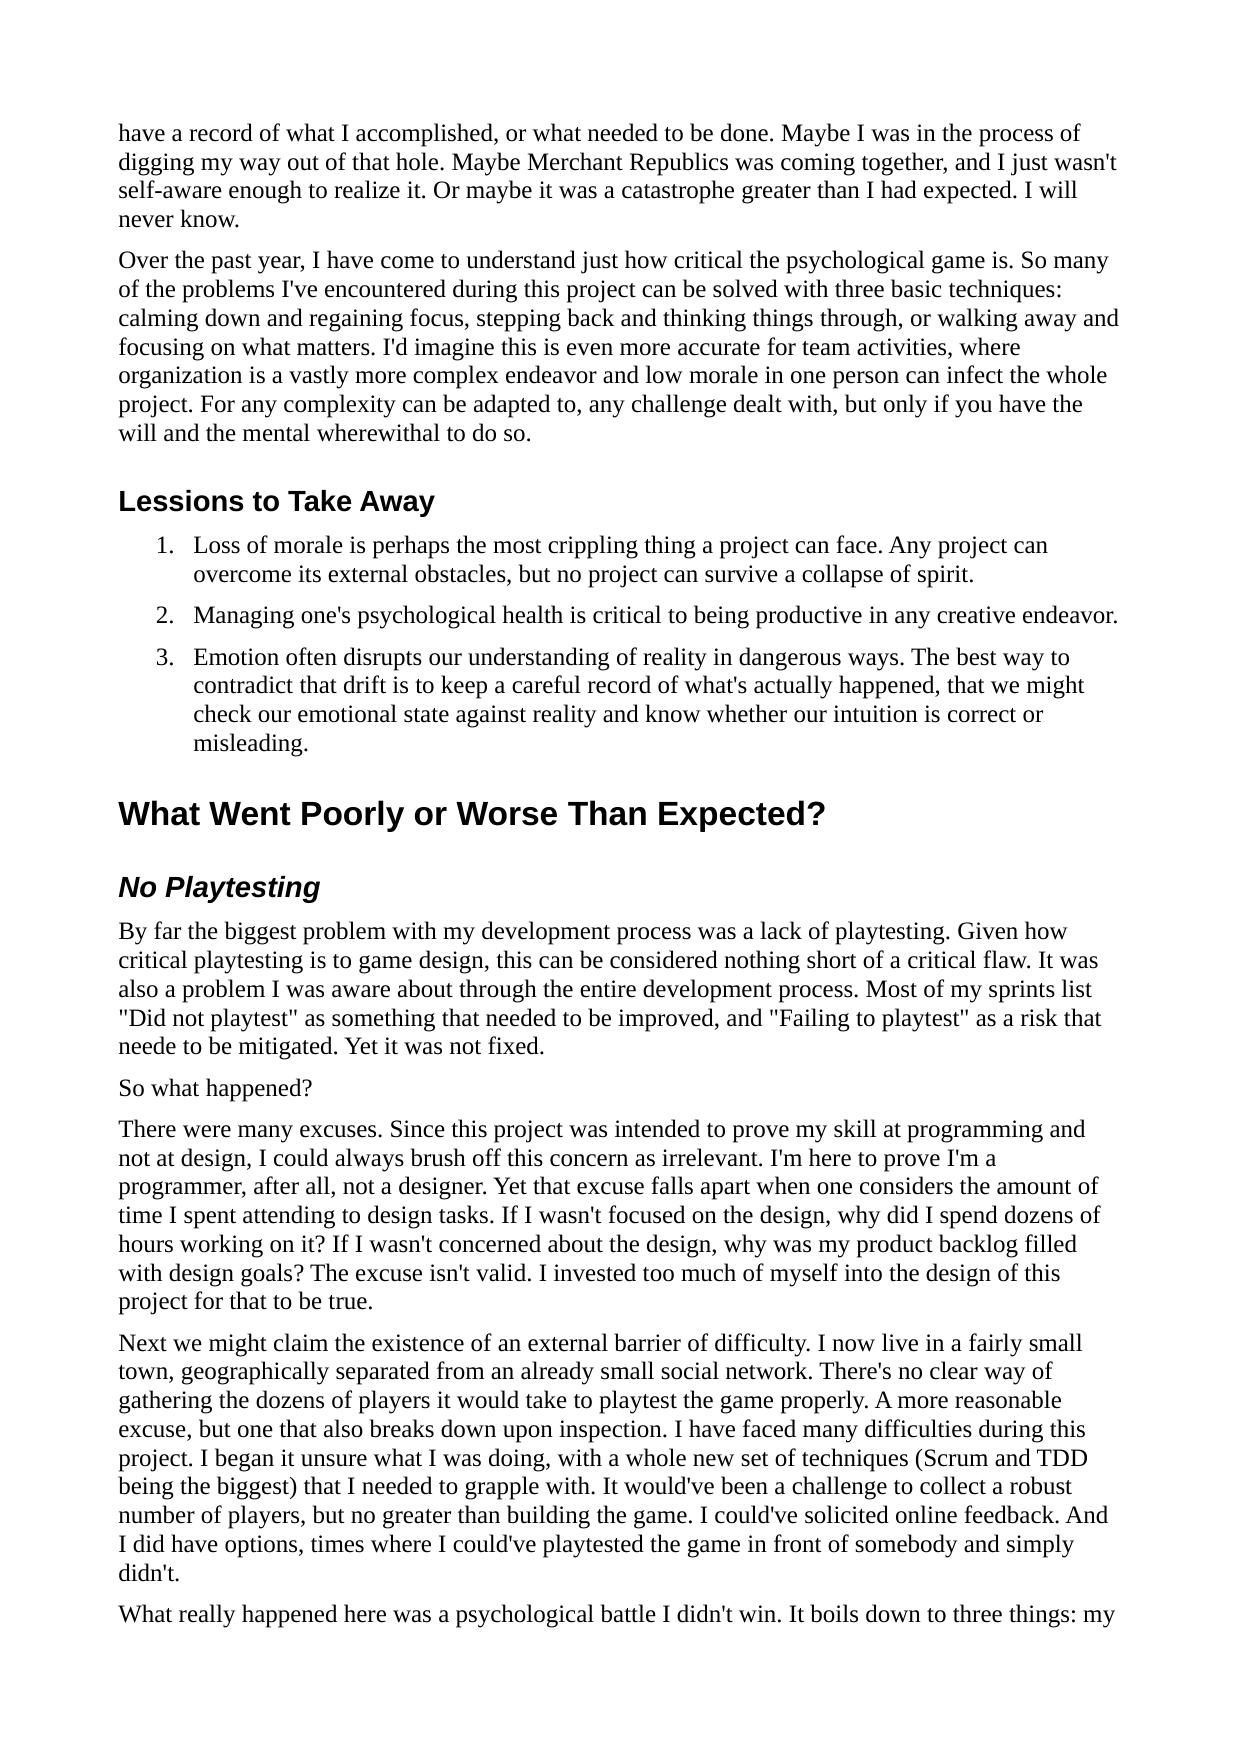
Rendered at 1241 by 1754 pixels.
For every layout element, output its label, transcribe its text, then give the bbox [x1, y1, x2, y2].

text There were many excuses. Since this project was intended to prove my skill at programming and not at design, I could always brush off this concern as irrelevant. I'm here to prove I'm a programmer, after all, not a designer. Yet that excuse falls apart when one considers the amount of time I spent attending to design tasks. If I wasn't focused on the design, why did I spend dozens of hours working on it? If I wasn't concerned about the design, why was my product backlog filled with design goals? The excuse isn't valid. I invested too much of myself into the design of this project for that to be true. [118, 1114, 1122, 1315]
list Loss of morale is perhaps the most crippling thing a project can face. Any project can overcome its external obstacles, but no project can survive a collapse of spirit. [156, 530, 1122, 588]
text Over the past year, I have come to understand just how critical the psychological game is. So many of the problems I've encountered during this project can be solved with three basic techniques: calming down and regaining focus, stepping back and thinking things through, or walking away and focusing on what matters. I'd imagine this is even more accurate for team activities, where organization is a vastly more complex endeavor and low morale in one person can infect the whole project. For any complexity can be adapted to, any challenge dealt with, but only if you have the will and the mental wherewithal to do so. [118, 246, 1122, 447]
subtitle What Went Poorly or Worse Than Expected? [118, 794, 1122, 833]
text By far the biggest problem with my development process was a lack of playtesting. Given how critical playtesting is to game design, this can be considered nothing short of a critical flaw. It was also a problem I was aware about through the entire development process. Most of my sprints list "Did not playtest" as something that needed to be improved, and "Failing to playtest" as a risk that neede to be mitigated. Yet it was not fixed. [118, 916, 1122, 1060]
text Next we might claim the existence of an external barrier of difficulty. I now live in a fairly small town, geographically separated from an already small social network. There's no clear way of gathering the dozens of players it would take to playtest the game properly. A more reasonable excuse, but one that also breaks down upon inspection. I have faced many difficulties during this project. I began it unsure what I was doing, with a whole new set of techniques (Scrum and TDD being the biggest) that I needed to grapple with. It would've been a challenge to collect a robust number of players, but no greater than building the game. I could've solicited online feedback. And I did have options, times where I could've playtested the game in front of somebody and simply didn't. [118, 1328, 1122, 1586]
list Emotion often disrupts our understanding of reality in dangerous ways. The best way to contradict that drift is to keep a careful record of what's actually happened, that we might check our emotional state against reality and know whether our intuition is correct or misleading. [156, 642, 1122, 757]
text have a record of what I accomplished, or what needed to be done. Maybe I was in the process of digging my way out of that hole. Maybe Merchant Republics was coming together, and I just wasn't self-aware enough to realize it. Or maybe it was a catastrophe greater than I had expected. I will never know. [118, 118, 1122, 233]
list Managing one's psychological health is critical to being productive in any creative endeavor. [156, 600, 1122, 629]
text What really happened here was a psychological battle I didn't win. It boils down to three things: my [118, 1599, 1122, 1628]
subtitle Lessions to Take Away [118, 484, 1122, 518]
subtitle No Playtesting [118, 870, 1122, 904]
text So what happened? [118, 1073, 1122, 1101]
